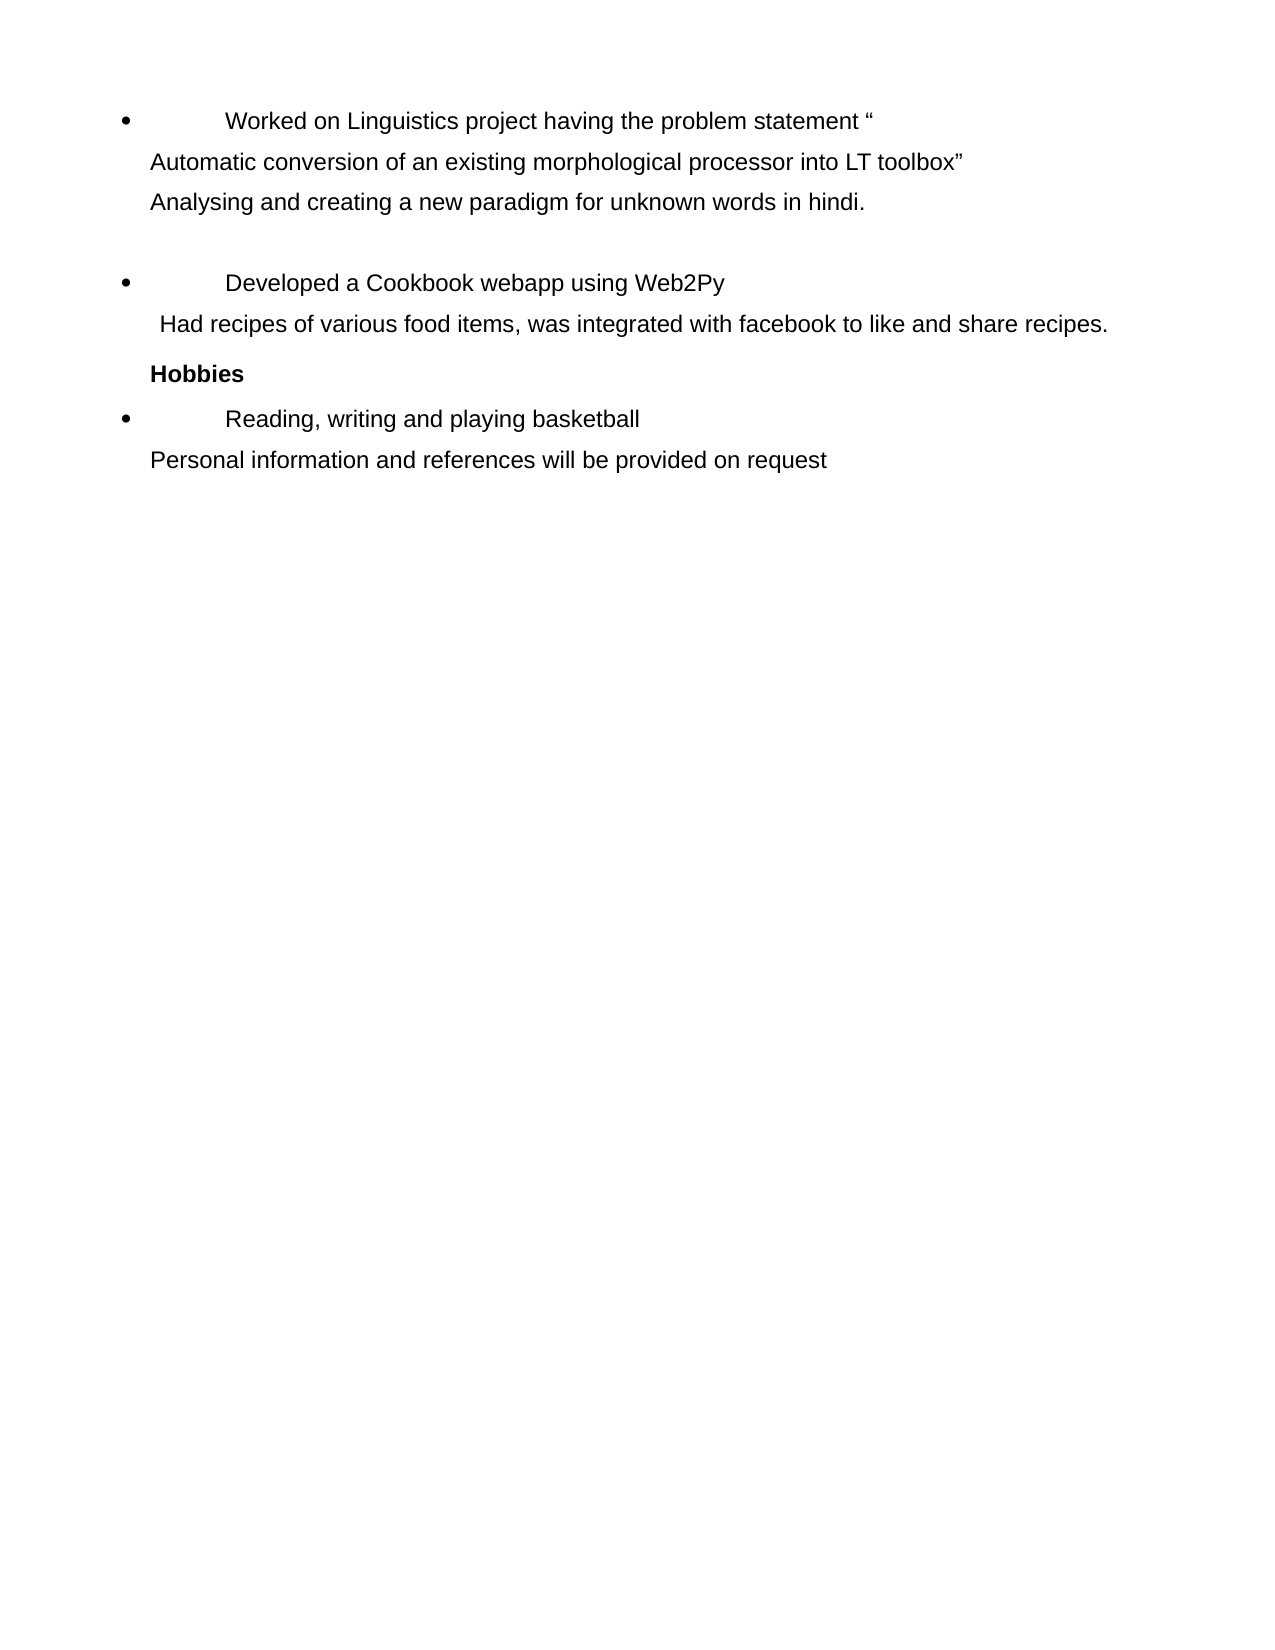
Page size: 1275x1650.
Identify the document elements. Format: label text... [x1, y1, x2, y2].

list Automatic conversion of an existing morphological processor into LT toolbox” [150, 134, 1120, 175]
list Had recipes of various food items, was integrated with facebook to like and share recipes. [122, 297, 1120, 337]
list Analysing and creating a new paradigm for unknown words in hindi. [150, 175, 1120, 216]
list Worked on Linguistics project having the problem statement “ [122, 94, 1120, 134]
list Developed a Cookbook webapp using Web2Py [122, 256, 1120, 297]
text Personal information and references will be provided on request [150, 432, 1120, 473]
list Reading, writing and playing basketball [122, 392, 1120, 432]
text Hobbies [150, 360, 1125, 388]
